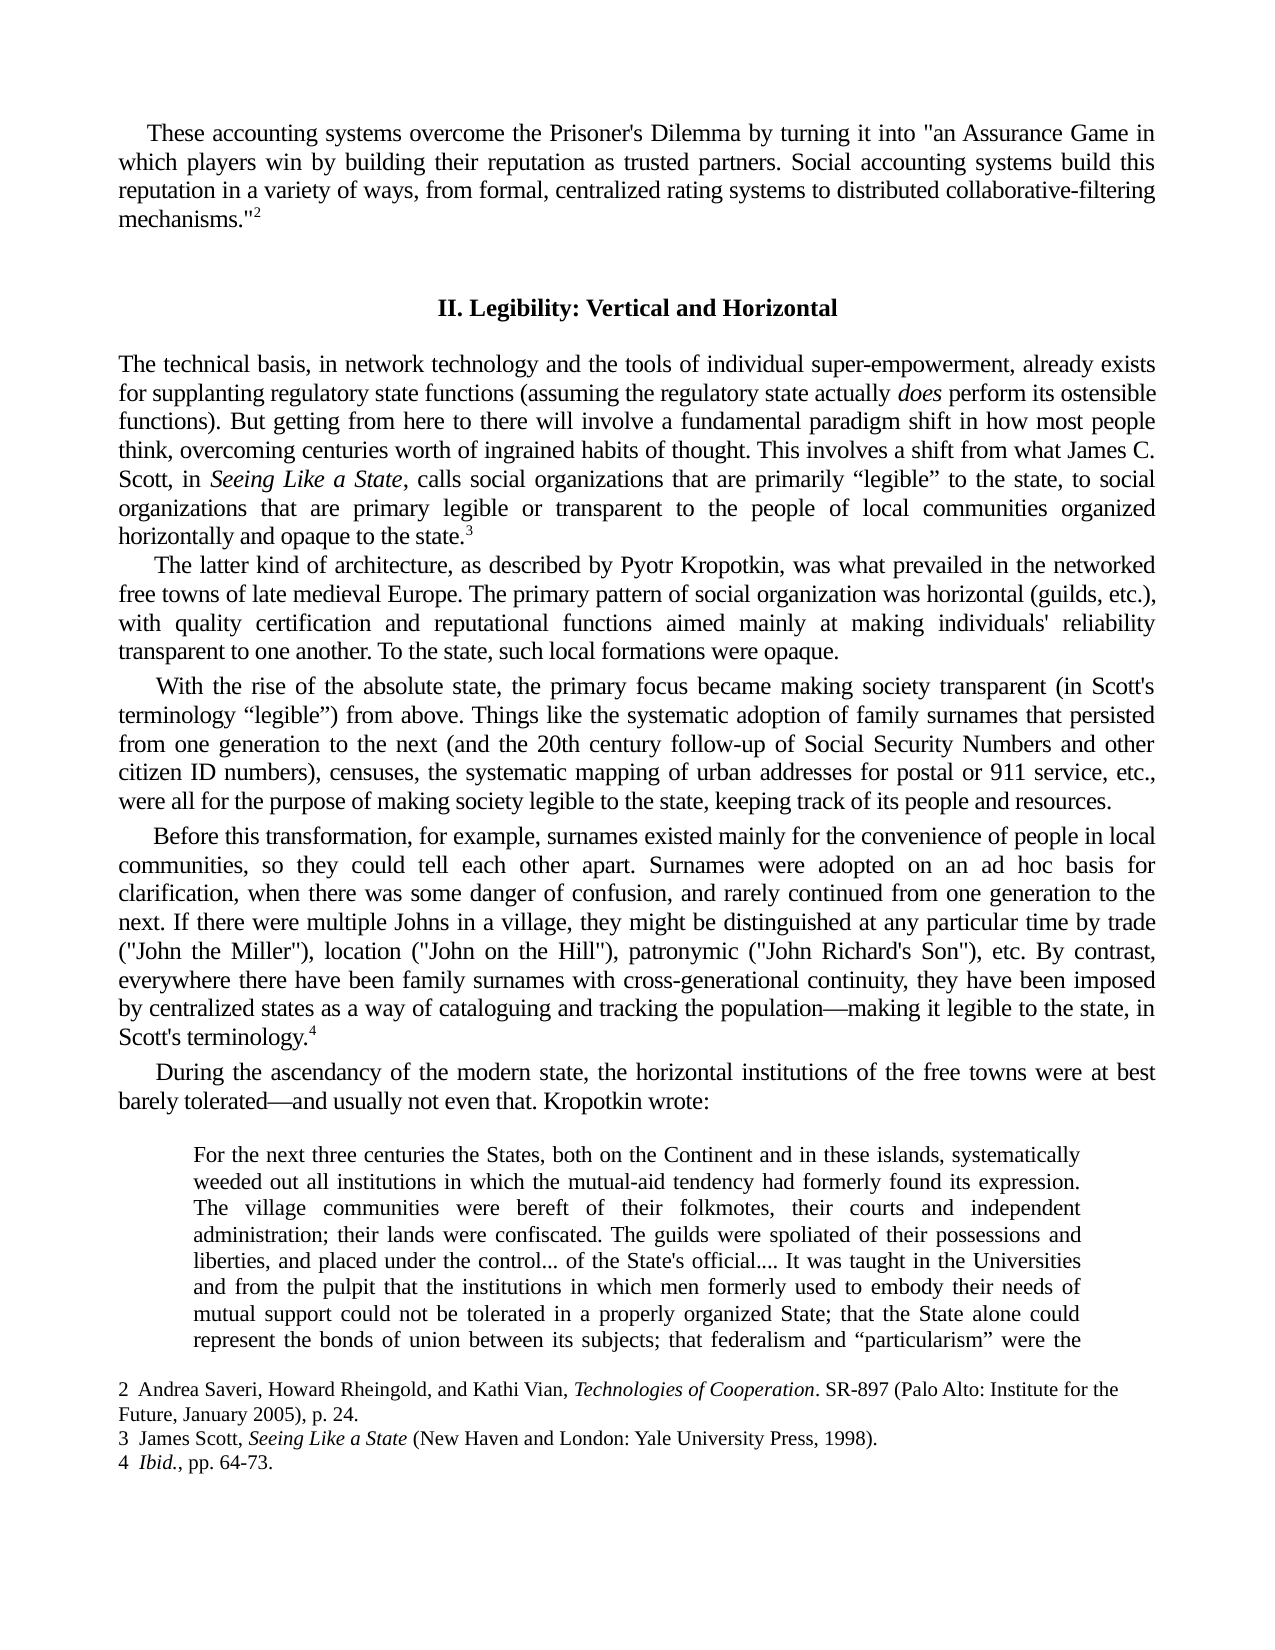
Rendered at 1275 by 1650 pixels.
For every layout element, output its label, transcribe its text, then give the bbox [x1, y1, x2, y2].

text Before this transformation, for example, surnames existed mainly for the convenience of people in local communities, so they could tell each other apart. Surnames were adopted on an ad hoc basis for clarification, when there was some danger of confusion, and rarely continued from one generation to the next. If there were multiple Johns in a village, they might be distinguished at any particular time by trade ("John the Miller"), location ("John on the Hill"), patronymic ("John Richard's Son"), etc. By contrast, everywhere there have been family surnames with cross-generational continuity, they have been imposed by centralized states as a way of cataloguing and tracking the population—making it legible to the state, in Scott's terminology. [118, 821, 1157, 1051]
text Andrea Saveri, Howard Rheingold, and Kathi Vian, Technologies of Cooperation. SR-897 (Palo Alto: Institute for the Future, January 2005), p. 24. [118, 1377, 1157, 1426]
text The latter kind of architecture, as described by Pyotr Kropotkin, was what prevailed in the networked free towns of late medieval Europe. The primary pattern of social organization was horizontal (guilds, etc.), with quality certification and reputational functions aimed mainly at making individuals' reliability transparent to one another. To the state, such local formations were opaque. [118, 550, 1157, 665]
text These accounting systems overcome the Prisoner's Dilemma by turning it into "an Assurance Game in which players win by building their reputation as trusted partners. Social accounting systems build this reputation in a variety of ways, from formal, centralized rating systems to distributed collaborative-filtering mechanisms." [118, 118, 1157, 233]
text James Scott, Seeing Like a State (New Haven and London: Yale University Press, 1998). [118, 1426, 1157, 1449]
title The technical basis, in network technology and the tools of individual super-empowerment, already exists for supplanting regulatory state functions (assuming the regulatory state actually does perform its ostensible functions). But getting from here to there will involve a fundamental paradigm shift in how most people think, overcoming centuries worth of ingrained habits of thought. This involves a shift from what James C. Scott, in Seeing Like a State, calls social organizations that are primarily “legible” to the state, to social organizations that are primary legible or transparent to the people of local communities organized horizontally and opaque to the state. [118, 349, 1157, 550]
title II. Legibility: Vertical and Horizontal [118, 293, 1157, 322]
text With the rise of the absolute state, the primary focus became making society transparent (in Scott's terminology “legible”) from above. Things like the systematic adoption of family surnames that persisted from one generation to the next (and the 20th century follow-up of Social Security Numbers and other citizen ID numbers), censuses, the systematic mapping of urban addresses for postal or 911 service, etc., were all for the purpose of making society legible to the state, keeping track of its people and resources. [118, 671, 1157, 815]
text During the ascendancy of the modern state, the horizontal institutions of the free towns were at best barely tolerated—and usually not even that. Kropotkin wrote: [118, 1057, 1157, 1114]
text For the next three centuries the States, both on the Continent and in these islands, systematically weeded out all institutions in which the mutual-aid tendency had formerly found its expression. The village communities were bereft of their folkmotes, their courts and independent administration; their lands were confiscated. The guilds were spoliated of their possessions and liberties, and placed under the control... of the State's official.... It was taught in the Universities and from the pulpit that the institutions in which men formerly used to embody their needs of mutual support could not be tolerated in a properly organized State; that the State alone could represent the bonds of union between its subjects; that federalism and “particularism” were the [193, 1142, 1082, 1352]
text Ibid., pp. 64-73. [118, 1449, 1157, 1474]
